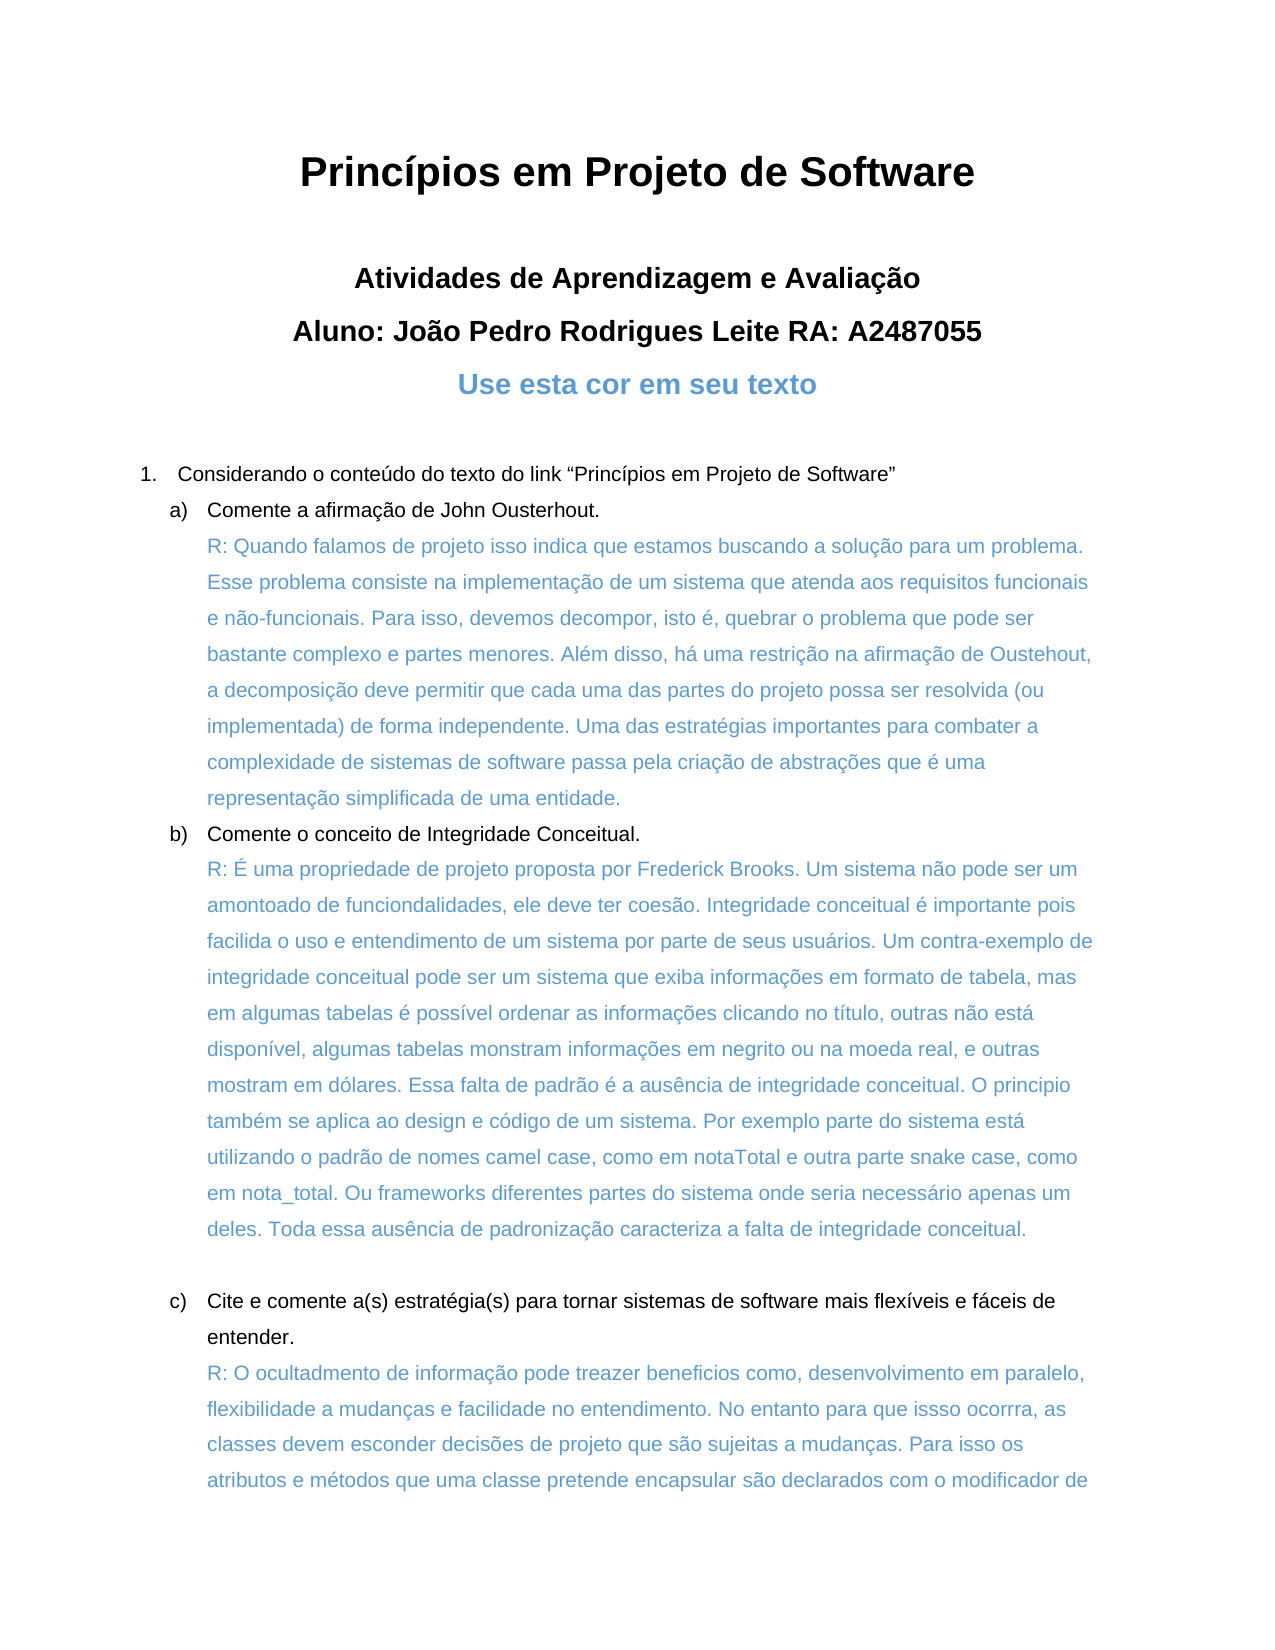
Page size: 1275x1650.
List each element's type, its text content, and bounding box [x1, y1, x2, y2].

list R: O ocultadmento de informação pode treazer beneficios como, desenvolvimento em paralelo, flexibilidade a mudanças e facilidade no entendimento. No entanto para que issso ocorrra, as classes devem esconder decisões de projeto que são sujeitas a mudanças. Para isso os atributos e métodos que uma classe pretende encapsular são declarados com o modificador de [207, 1360, 1098, 1492]
list Comente o conceito de Integridade Conceitual. [169, 821, 1098, 845]
list R: É uma propriedade de projeto proposta por Frederick Brooks. Um sistema não pode ser um amontoado de funciondalidades, ele deve ter coesão. Integridade conceitual é importante pois facilida o uso e entendimento de um sistema por parte de seus usuários. Um contra-exemplo de integridade conceitual pode ser um sistema que exiba informações em formato de tabela, mas em algumas tabelas é possível ordenar as informações clicando no título, outras não está disponível, algumas tabelas monstram informações em negrito ou na moeda real, e outras mostram em dólares. Essa falta de padrão é a ausência de integridade conceitual. O principio também se aplica ao design e código de um sistema. Por exemplo parte do sistema está utilizando o padrão de nomes camel case, como em notaTotal e outra parte snake case, como em nota_total. Ou frameworks diferentes partes do sistema onde seria necessário apenas um deles. Toda essa ausência de padronização caracteriza a falta de integridade conceitual. [207, 857, 1098, 1241]
text Atividades de Aprendizagem e Avaliação [177, 261, 1098, 294]
text Use esta cor em seu texto [177, 367, 1098, 400]
list Considerando o conteúdo do texto do link “Princípios em Projeto de Software” [140, 462, 1098, 486]
list Comente a afirmação de John Ousterhout. [169, 498, 1098, 522]
list R: Quando falamos de projeto isso indica que estamos buscando a solução para um problema. Esse problema consiste na implementação de um sistema que atenda aos requisitos funcionais e não-funcionais. Para isso, devemos decompor, isto é, quebrar o problema que pode ser bastante complexo e partes menores. Além disso, há uma restrição na afirmação de Oustehout, a decomposição deve permitir que cada uma das partes do projeto possa ser resolvida (ou implementada) de forma independente. Uma das estratégias importantes para combater a complexidade de sistemas de software passa pela criação de abstrações que é uma representação simplificada de uma entidade. [207, 534, 1098, 809]
text Aluno: João Pedro Rodrigues Leite RA: A2487055 [177, 314, 1098, 347]
text Princípios em Projeto de Software [177, 148, 1098, 196]
list Cite e comente a(s) estratégia(s) para tornar sistemas de software mais flexíveis e fáceis de entender. [169, 1288, 1098, 1348]
